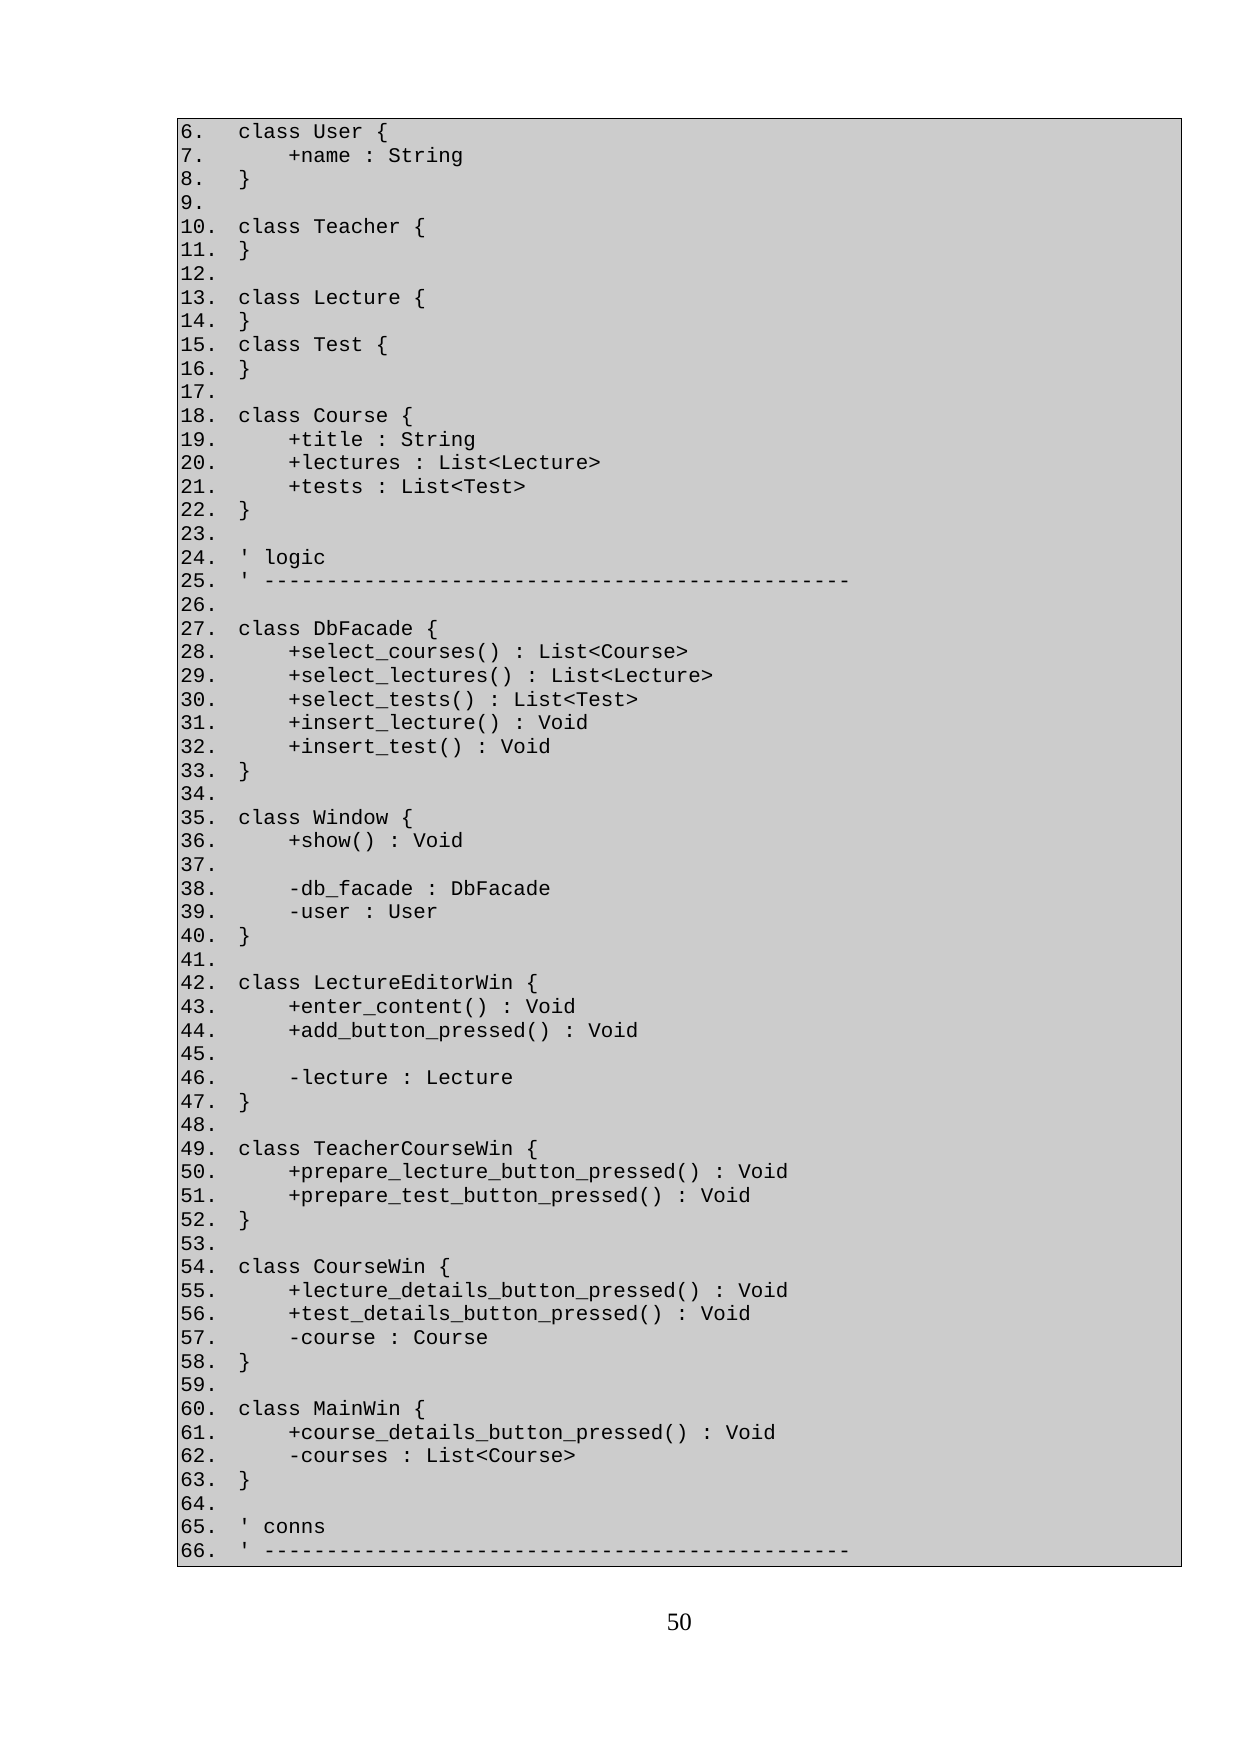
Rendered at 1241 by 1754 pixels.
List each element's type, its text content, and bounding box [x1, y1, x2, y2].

list +prepare_test_button_pressed() : Void [178, 1182, 1181, 1206]
list ' logic [178, 544, 1181, 567]
list +select_lectures() : List<Lecture> [178, 662, 1181, 686]
list +title : String [178, 426, 1181, 449]
list +select_courses() : List<Course> [178, 638, 1181, 662]
list class CourseWin { [178, 1253, 1181, 1277]
list -user : User [178, 898, 1181, 922]
list +show() : Void [178, 827, 1181, 851]
list +insert_test() : Void [178, 733, 1181, 757]
list ' ----------------------------------------------- [178, 1537, 1181, 1566]
list } [178, 354, 1181, 378]
list class DbFacade { [178, 615, 1181, 638]
list class User { [178, 119, 1181, 142]
list +prepare_lecture_button_pressed() : Void [178, 1158, 1181, 1182]
list +select_tests() : List<Test> [178, 686, 1181, 709]
list +name : String [178, 142, 1181, 165]
list class Course { [178, 402, 1181, 426]
list +course_details_button_pressed() : Void [178, 1419, 1181, 1442]
list } [178, 165, 1181, 189]
list class Test { [178, 331, 1181, 354]
list -courses : List<Course> [178, 1442, 1181, 1466]
list } [178, 236, 1181, 260]
list -db_facade : DbFacade [178, 875, 1181, 898]
list +enter_content() : Void [178, 993, 1181, 1017]
list } [178, 496, 1181, 520]
list } [178, 1206, 1181, 1229]
list class MainWin { [178, 1395, 1181, 1419]
list class TeacherCourseWin { [178, 1135, 1181, 1158]
list } [178, 757, 1181, 780]
list class Lecture { [178, 284, 1181, 307]
list +add_button_pressed() : Void [178, 1017, 1181, 1040]
list +test_details_button_pressed() : Void [178, 1300, 1181, 1324]
list -lecture : Lecture [178, 1064, 1181, 1088]
list +lecture_details_button_pressed() : Void [178, 1277, 1181, 1300]
list +lectures : List<Lecture> [178, 449, 1181, 473]
list } [178, 1088, 1181, 1111]
list } [178, 922, 1181, 946]
list ' ----------------------------------------------- [178, 567, 1181, 591]
list } [178, 1348, 1181, 1371]
list +insert_lecture() : Void [178, 709, 1181, 733]
list +tests : List<Test> [178, 473, 1181, 496]
list ' conns [178, 1513, 1181, 1537]
list class LectureEditorWin { [178, 969, 1181, 993]
list class Window { [178, 804, 1181, 827]
list class Teacher { [178, 213, 1181, 236]
list -course : Course [178, 1324, 1181, 1348]
list } [178, 1466, 1181, 1489]
list } [178, 307, 1181, 331]
